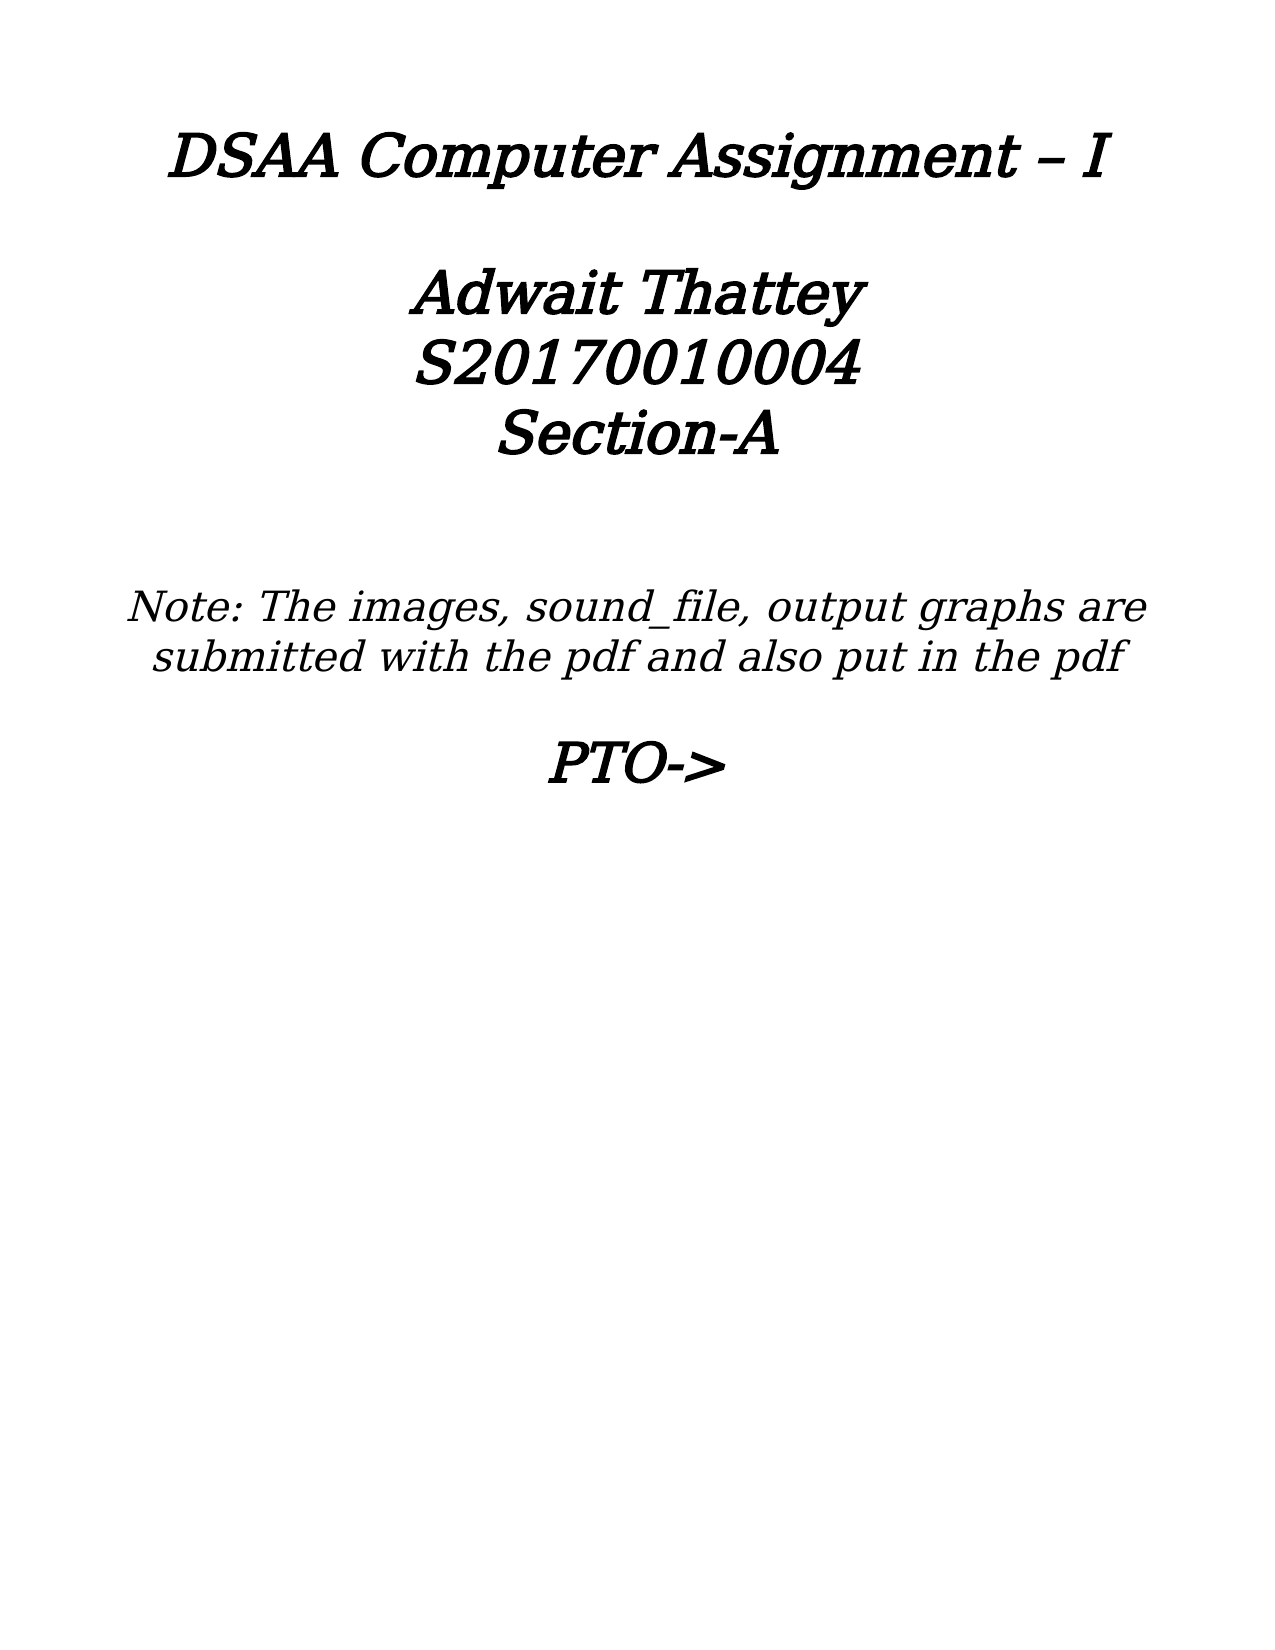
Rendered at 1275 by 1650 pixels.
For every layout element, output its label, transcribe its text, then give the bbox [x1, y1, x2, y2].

text Note: The images, sound_file, output graphs are submitted with the pdf and also put in the pdf [118, 580, 1157, 680]
text Section-A [118, 395, 1157, 465]
text Adwait Thattey [118, 255, 1157, 325]
text DSAA Computer Assignment – I [118, 118, 1157, 188]
text PTO-> [118, 728, 1157, 793]
text S20170010004 [118, 325, 1157, 395]
